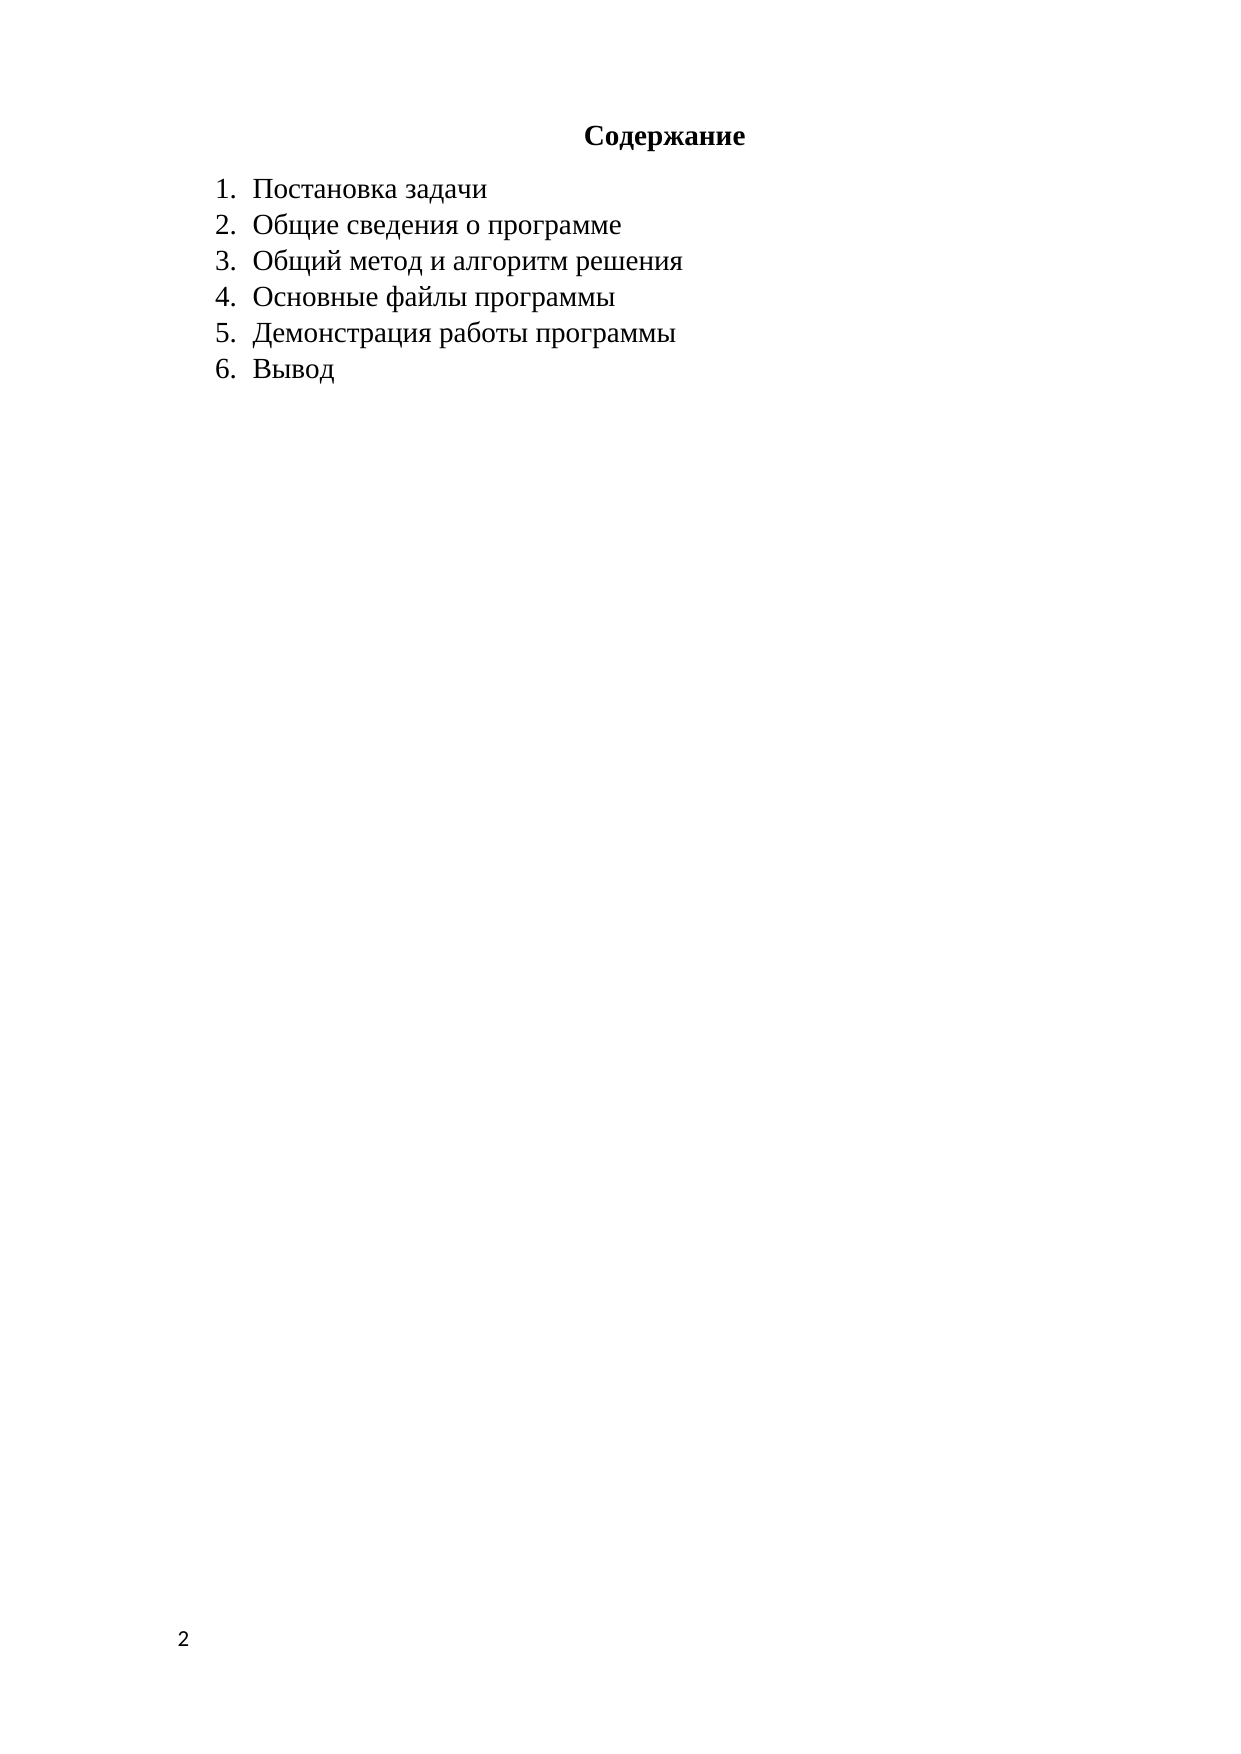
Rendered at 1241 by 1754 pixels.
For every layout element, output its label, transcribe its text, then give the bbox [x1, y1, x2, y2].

list Основные файлы программы [215, 279, 1152, 313]
list Общие сведения о программе [215, 207, 1152, 241]
list Постановка задачи [215, 171, 1152, 204]
text Содержание [177, 118, 1152, 152]
list Общий метод и алгоритм решения [215, 243, 1152, 277]
list Демонстрация работы программы [215, 316, 1152, 349]
list Вывод [215, 352, 1152, 385]
